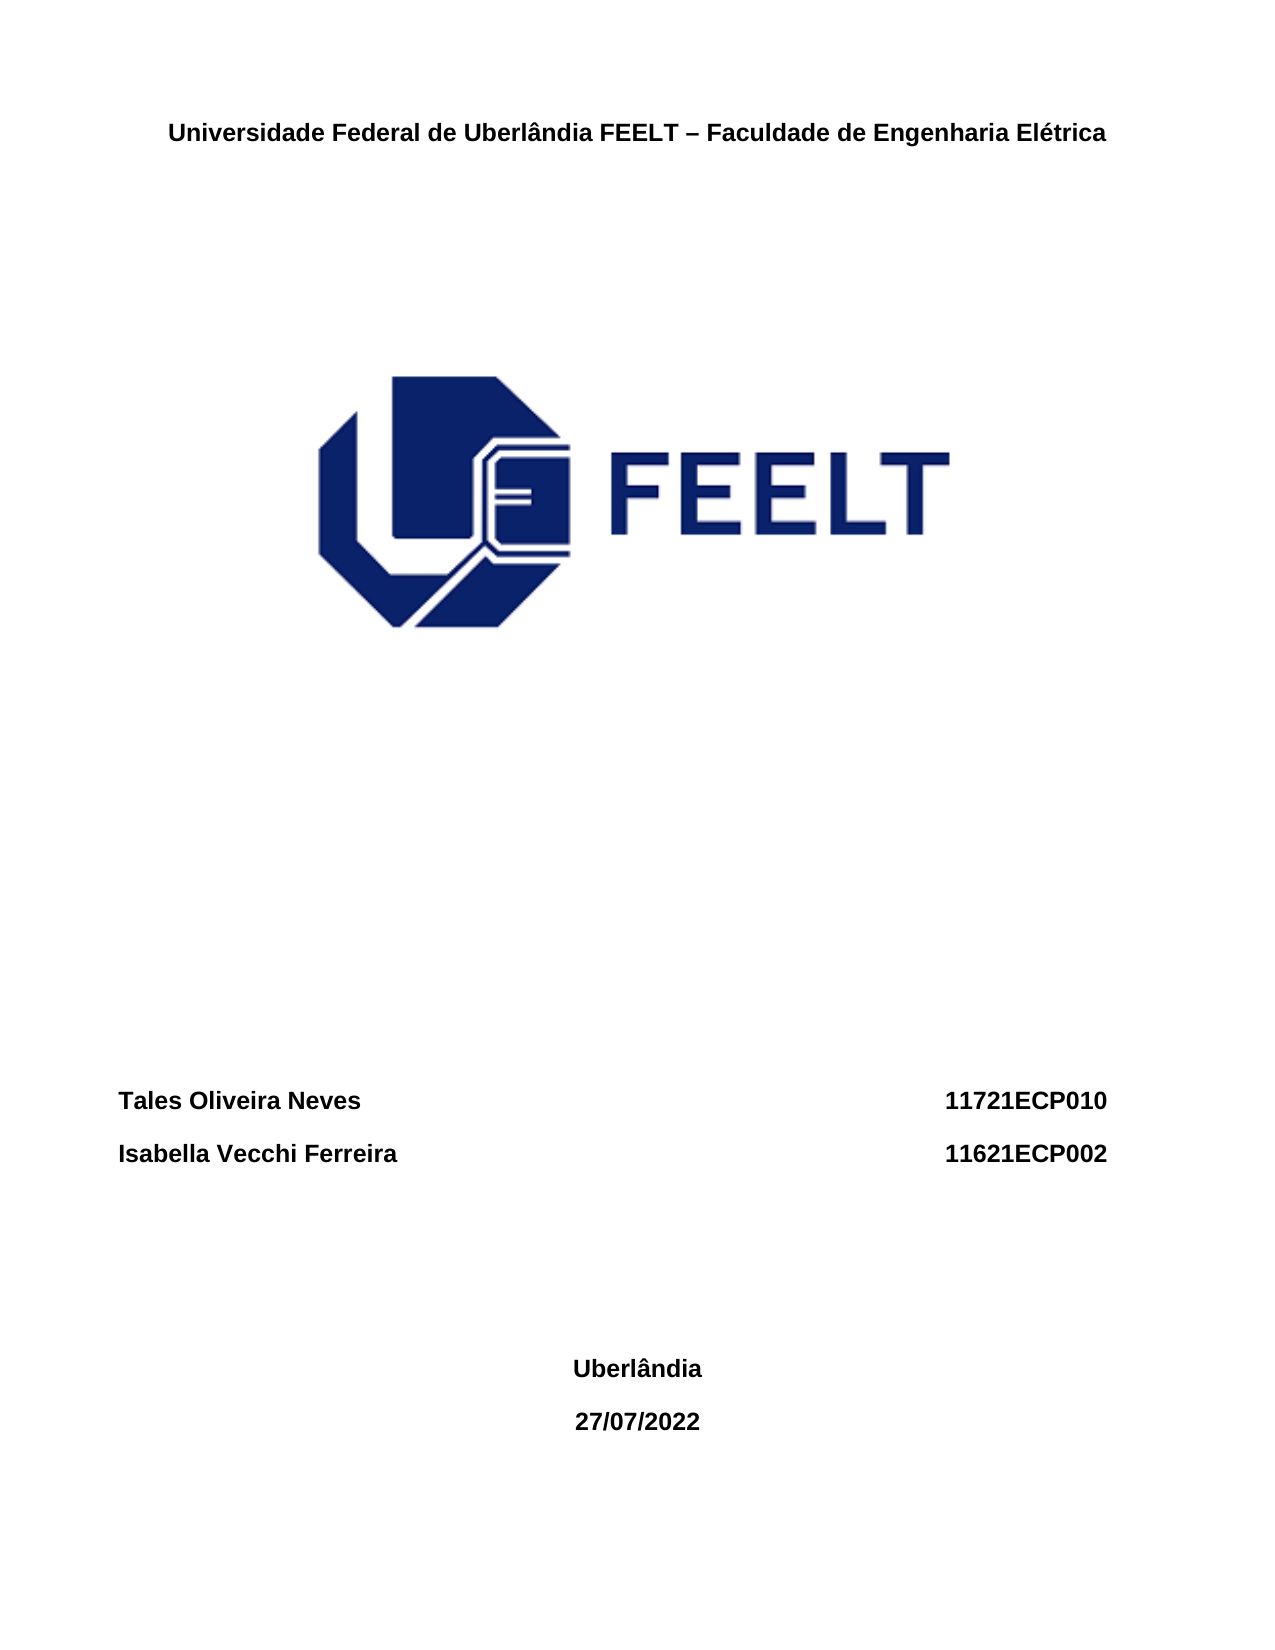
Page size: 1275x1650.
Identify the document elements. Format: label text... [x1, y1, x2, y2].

text 27/07/2022 [118, 1407, 1157, 1436]
picture [280, 332, 995, 687]
text Isabella Vecchi Ferreira 11621ECP002 [118, 1139, 1157, 1168]
text Universidade Federal de Uberlândia FEELT – Faculdade de Engenharia Elétrica [118, 118, 1157, 147]
text Uberlândia [118, 1353, 1157, 1382]
text Tales Oliveira Neves 11721ECP010 [118, 1086, 1157, 1114]
